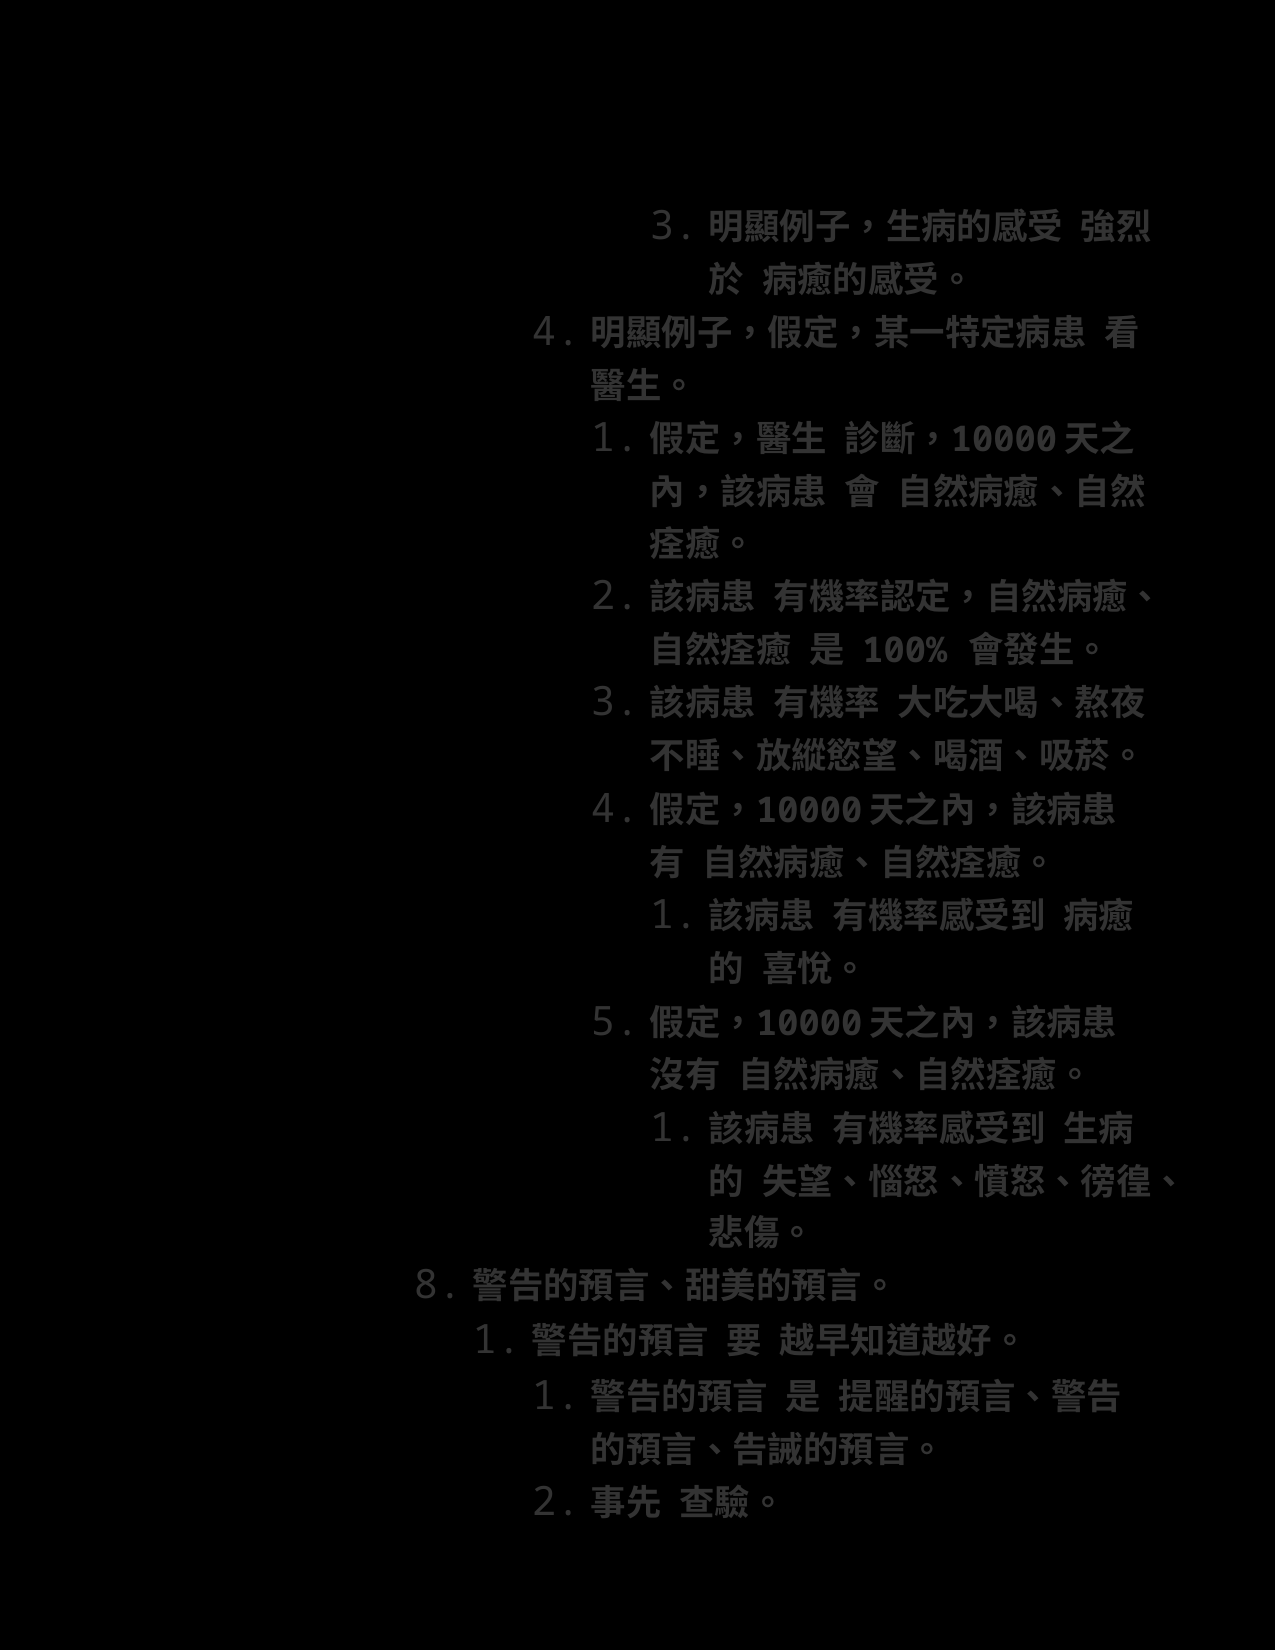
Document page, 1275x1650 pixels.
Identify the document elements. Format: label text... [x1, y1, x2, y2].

list 明顯例子，假定，某一特定病患 看醫生。 [532, 302, 1157, 408]
list 警告的預言、甜美的預言。 [413, 1256, 1157, 1311]
list 該病患 有機率感受到 生病的 失望、惱怒、憤怒、徬徨、悲傷。 [649, 1098, 1157, 1256]
list 假定，醫生 診斷，10000天之內，該病患 會 自然病癒、自然痊癒。 [591, 408, 1157, 566]
list 假定，10000天之內，該病患 沒有 自然病癒、自然痊癒。 [591, 992, 1157, 1098]
list 假定，10000天之內，該病患 有 自然病癒、自然痊癒。 [591, 779, 1157, 885]
list 該病患 有機率認定，自然病癒、自然痊癒 是 100% 會發生。 [591, 566, 1157, 673]
list 該病患 有機率感受到 病癒的 喜悅。 [649, 885, 1157, 992]
list 警告的預言 是 提醒的預言、警告的預言、告誡的預言。 [532, 1366, 1157, 1472]
list 事先 查驗。 [532, 1472, 1157, 1527]
list 警告的預言 要 越早知道越好。 [472, 1311, 1157, 1366]
list 該病患 有機率 大吃大喝、熬夜不睡、放縱慾望、喝酒、吸菸。 [591, 673, 1157, 779]
list 明顯例子，生病的感受 強烈於 病癒的感受。 [649, 196, 1157, 302]
